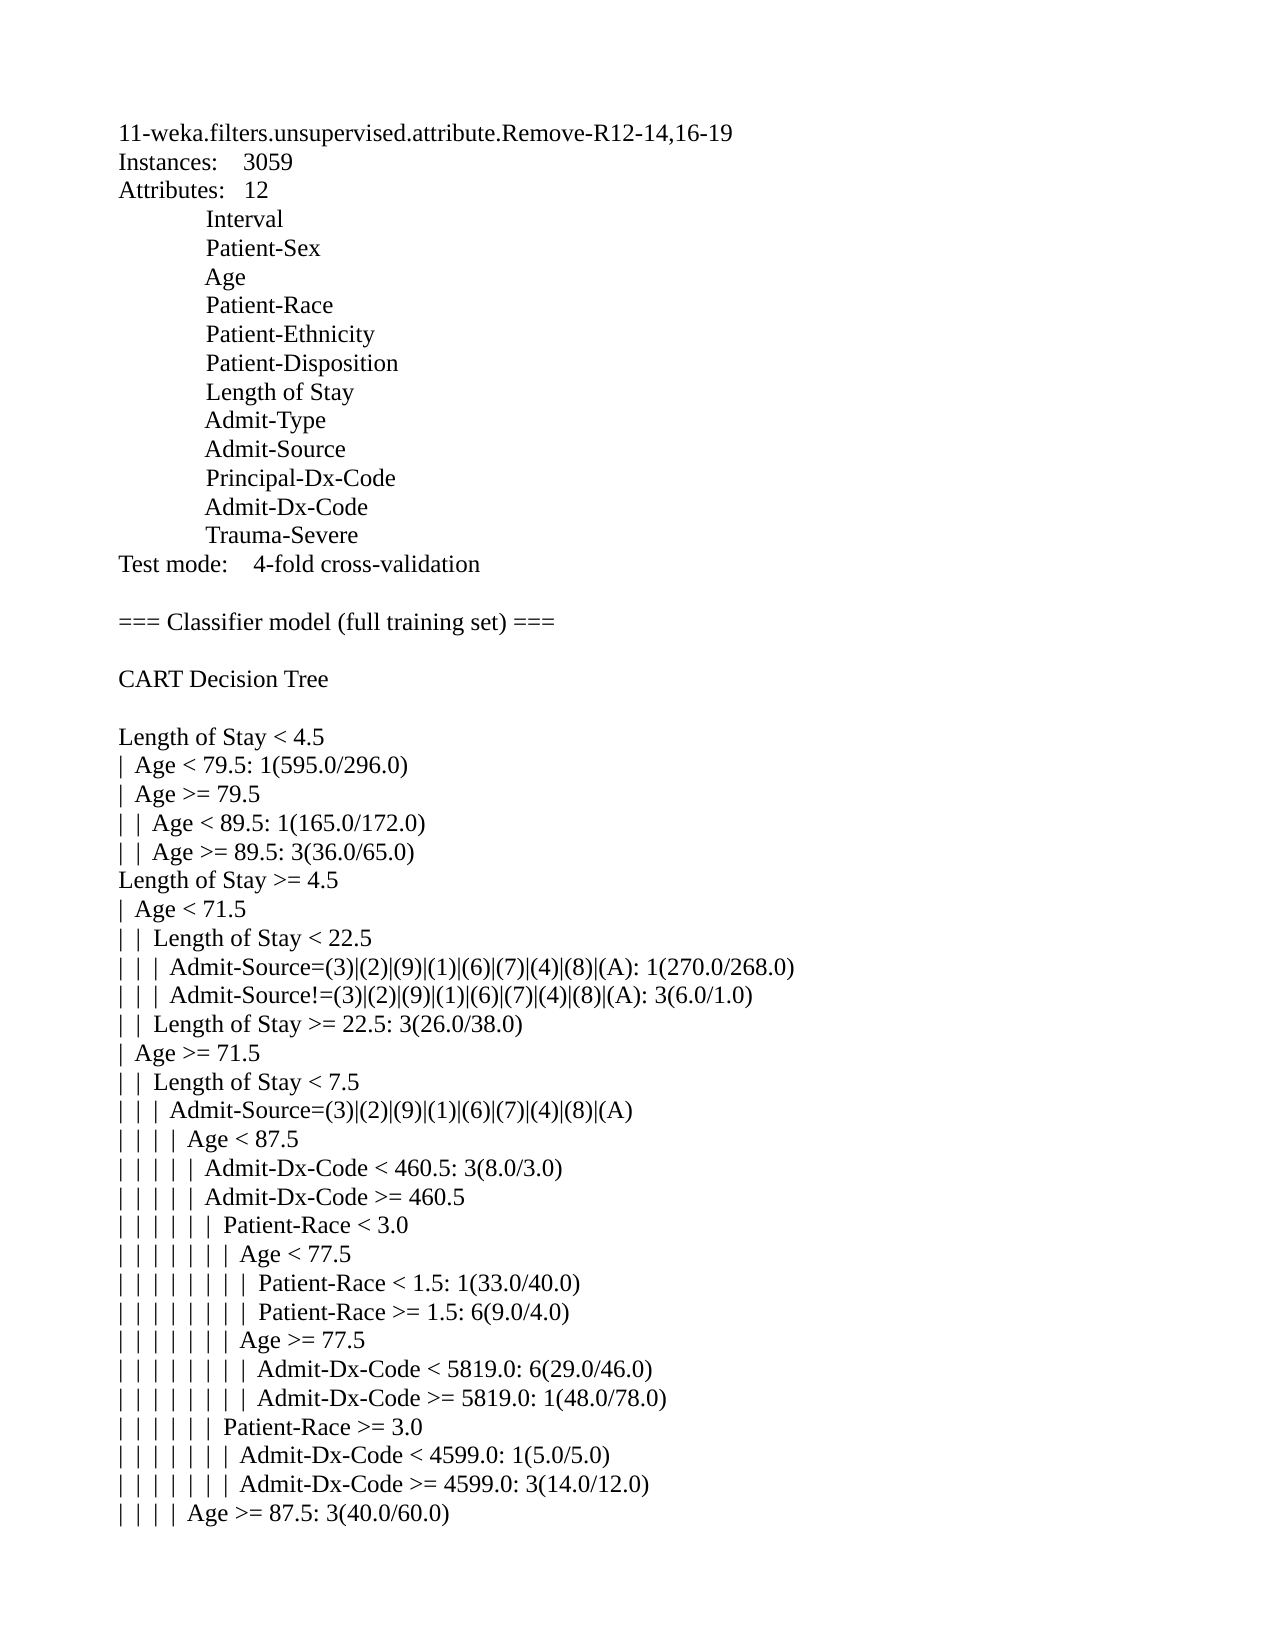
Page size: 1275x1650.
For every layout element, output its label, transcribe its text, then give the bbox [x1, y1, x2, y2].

text | | | Admit-Source=(3)|(2)|(9)|(1)|(6)|(7)|(4)|(8)|(A) [118, 1096, 1157, 1124]
text | Age < 79.5: 1(595.0/296.0) [118, 751, 1157, 779]
text Admit-Type [118, 406, 1157, 434]
text | | | | | Admit-Dx-Code < 460.5: 3(8.0/3.0) [118, 1153, 1157, 1182]
text Interval [118, 204, 1157, 233]
text Attributes: 12 [118, 176, 1157, 204]
text | Age >= 79.5 [118, 779, 1157, 808]
text Principal-Dx-Code [118, 463, 1157, 492]
text | | | Admit-Source!=(3)|(2)|(9)|(1)|(6)|(7)|(4)|(8)|(A): 3(6.0/1.0) [118, 981, 1157, 1009]
text | | | | | | | Age >= 77.5 [118, 1326, 1157, 1354]
text | | | | | | | Admit-Dx-Code < 4599.0: 1(5.0/5.0) [118, 1441, 1157, 1469]
text | | | Admit-Source=(3)|(2)|(9)|(1)|(6)|(7)|(4)|(8)|(A): 1(270.0/268.0) [118, 952, 1157, 981]
text | | Age >= 89.5: 3(36.0/65.0) [118, 837, 1157, 866]
text Instances: 3059 [118, 147, 1157, 176]
text | | | | | | | Age < 77.5 [118, 1239, 1157, 1268]
text Length of Stay >= 4.5 [118, 866, 1157, 894]
text | | | | Age >= 87.5: 3(40.0/60.0) [118, 1498, 1157, 1527]
text Patient-Sex [118, 233, 1157, 262]
text 11-weka.filters.unsupervised.attribute.Remove-R12-14,16-19 [118, 118, 1157, 147]
text Test mode: 4-fold cross-validation [118, 549, 1157, 578]
text | Age >= 71.5 [118, 1038, 1157, 1067]
text Patient-Ethnicity [118, 319, 1157, 348]
text | | | | | | | Admit-Dx-Code >= 4599.0: 3(14.0/12.0) [118, 1469, 1157, 1498]
text === Classifier model (full training set) === [118, 607, 1157, 636]
text Trauma-Severe [118, 521, 1157, 549]
text Patient-Race [118, 291, 1157, 319]
text | | Length of Stay < 22.5 [118, 923, 1157, 952]
text | | Age < 89.5: 1(165.0/172.0) [118, 808, 1157, 837]
text Age [118, 262, 1157, 291]
text Patient-Disposition [118, 348, 1157, 377]
text Length of Stay < 4.5 [118, 722, 1157, 751]
text | | | | | | | | Admit-Dx-Code < 5819.0: 6(29.0/46.0) [118, 1354, 1157, 1383]
text | Age < 71.5 [118, 894, 1157, 923]
text Admit-Source [118, 434, 1157, 463]
text CART Decision Tree [118, 664, 1157, 693]
text Admit-Dx-Code [118, 492, 1157, 521]
text | | | | Age < 87.5 [118, 1124, 1157, 1153]
text | | | | | | | | Patient-Race < 1.5: 1(33.0/40.0) [118, 1268, 1157, 1297]
text | | | | | Admit-Dx-Code >= 460.5 [118, 1182, 1157, 1211]
text | | | | | | Patient-Race < 3.0 [118, 1211, 1157, 1239]
text | | | | | | | | Patient-Race >= 1.5: 6(9.0/4.0) [118, 1297, 1157, 1326]
text | | | | | | | | Admit-Dx-Code >= 5819.0: 1(48.0/78.0) [118, 1383, 1157, 1412]
text Length of Stay [118, 377, 1157, 406]
text | | Length of Stay < 7.5 [118, 1067, 1157, 1096]
text | | | | | | Patient-Race >= 3.0 [118, 1412, 1157, 1441]
text | | Length of Stay >= 22.5: 3(26.0/38.0) [118, 1009, 1157, 1038]
